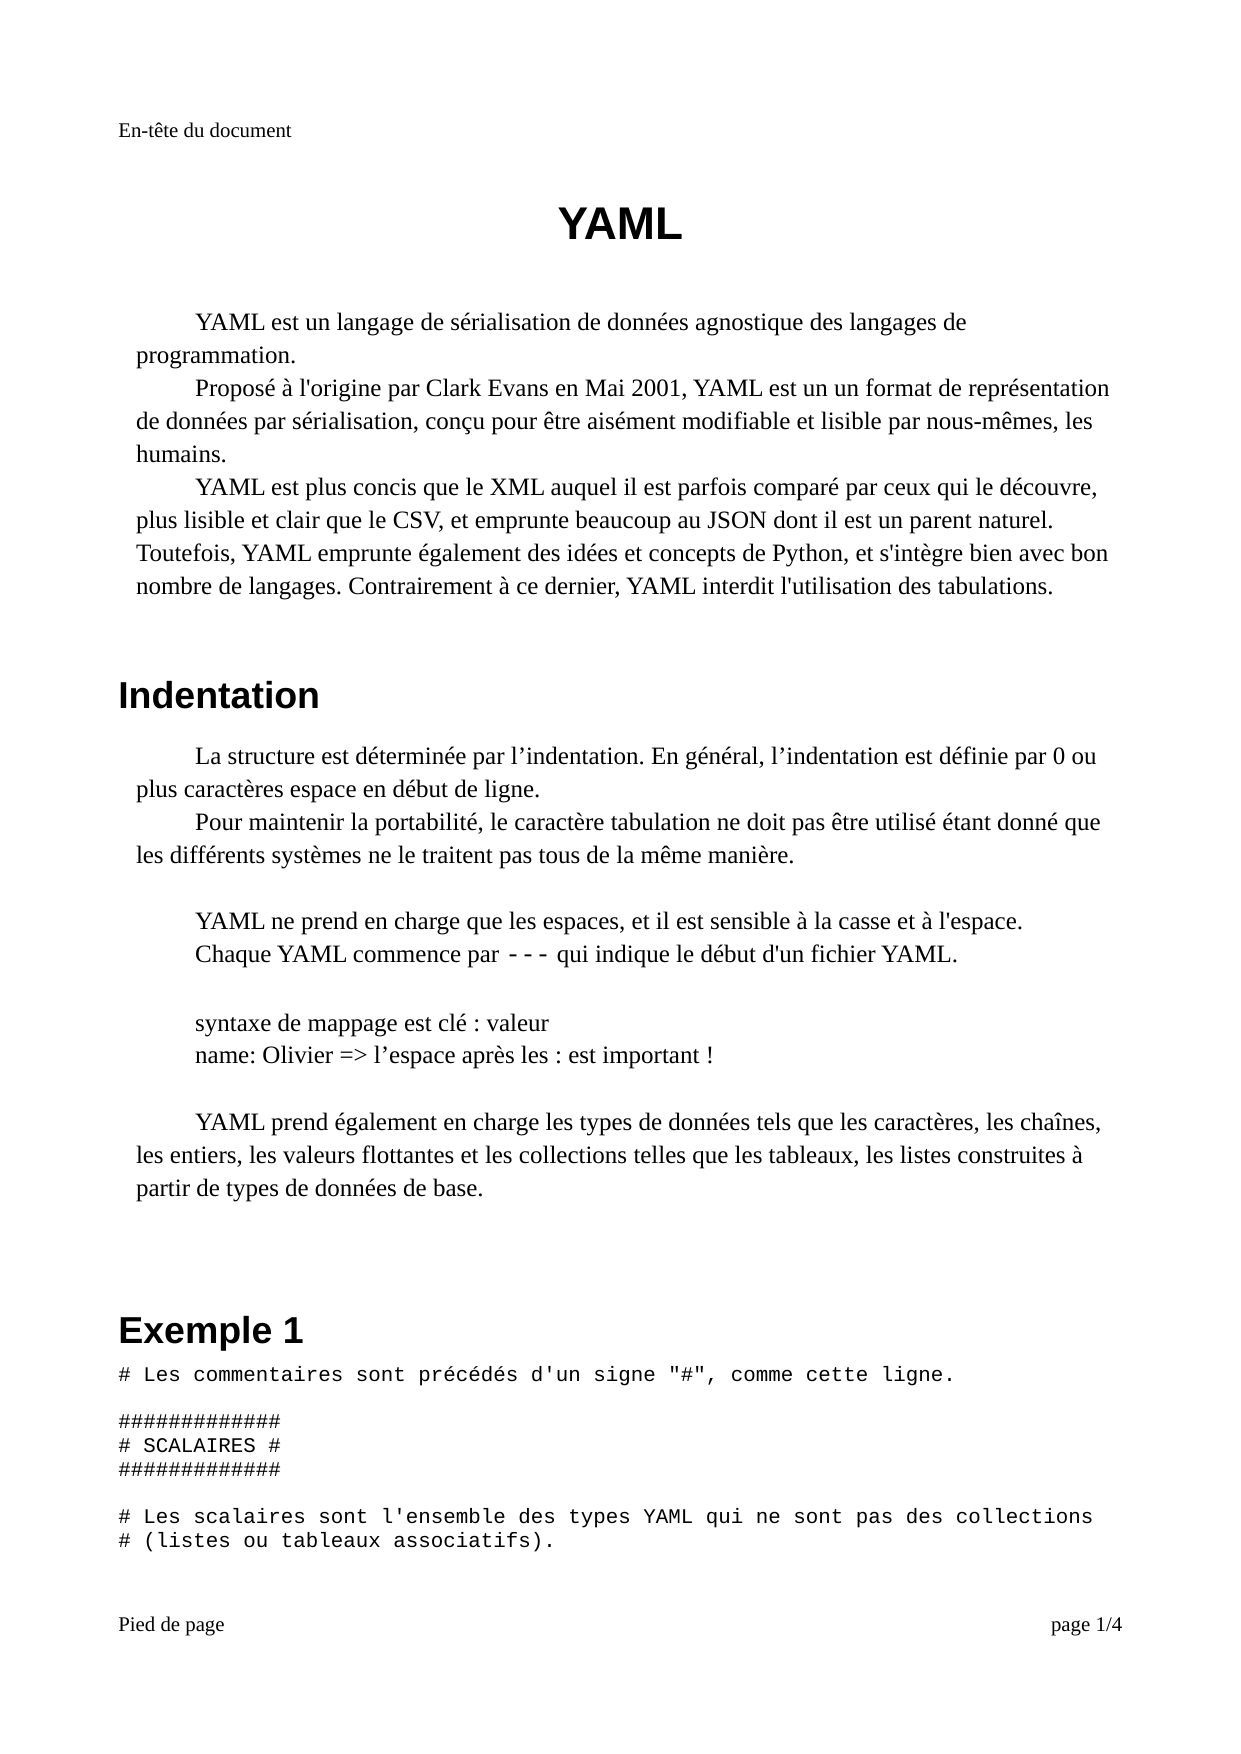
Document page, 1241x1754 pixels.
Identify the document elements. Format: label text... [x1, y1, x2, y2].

subtitle Indentation [118, 674, 1122, 717]
text ############# [118, 1411, 1122, 1435]
text syntaxe de mappage est clé : valeur [136, 1008, 1122, 1036]
text La structure est déterminée par l’indentation. En général, l’indentation est définie par 0 ou plus caractères espace en début de ligne. [136, 741, 1122, 803]
text # (listes ou tableaux associatifs). [118, 1530, 1122, 1553]
text # SCALAIRES # [118, 1435, 1122, 1459]
text Pour maintenir la portabilité, le caractère tabulation ne doit pas être utilisé étant donné que les différents systèmes ne le traitent pas tous de la même manière. [136, 807, 1122, 869]
text YAML prend également en charge les types de données tels que les caractères, les chaînes, les entiers, les valeurs flottantes et les collections telles que les tableaux, les listes construites à partir de types de données de base. [136, 1107, 1122, 1201]
text YAML est plus concis que le XML auquel il est parfois comparé par ceux qui le découvre, plus lisible et clair que le CSV, et emprunte beaucoup au JSON dont il est un parent naturel. Toutefois, YAML emprunte également des idées et concepts de Python, et s'intègre bien avec bon nombre de langages. Contrairement à ce dernier, YAML interdit l'utilisation des tabulations. [136, 472, 1122, 599]
text YAML est un langage de sérialisation de données agnostique des langages de programmation. [136, 307, 1122, 368]
text # Les scalaires sont l'ensemble des types YAML qui ne sont pas des collections [118, 1506, 1122, 1530]
subtitle Exemple 1 [118, 1308, 1122, 1352]
text name: Olivier => l’espace après les : est important ! [136, 1041, 1122, 1069]
text # Les commentaires sont précédés d'un signe "#", comme cette ligne. [118, 1364, 1122, 1388]
subtitle YAML [118, 197, 1122, 249]
text Proposé à l'origine par Clark Evans en Mai 2001, YAML est un un format de représentation de données par sérialisation, conçu pour être aisément modifiable et lisible par nous-mêmes, les humains. [136, 373, 1122, 467]
text YAML ne prend en charge que les espaces, et il est sensible à la casse et à l'espace. [136, 906, 1122, 935]
text ############# [118, 1459, 1122, 1482]
text Chaque YAML commence par --- qui indique le début d'un fichier YAML. [136, 939, 1122, 970]
